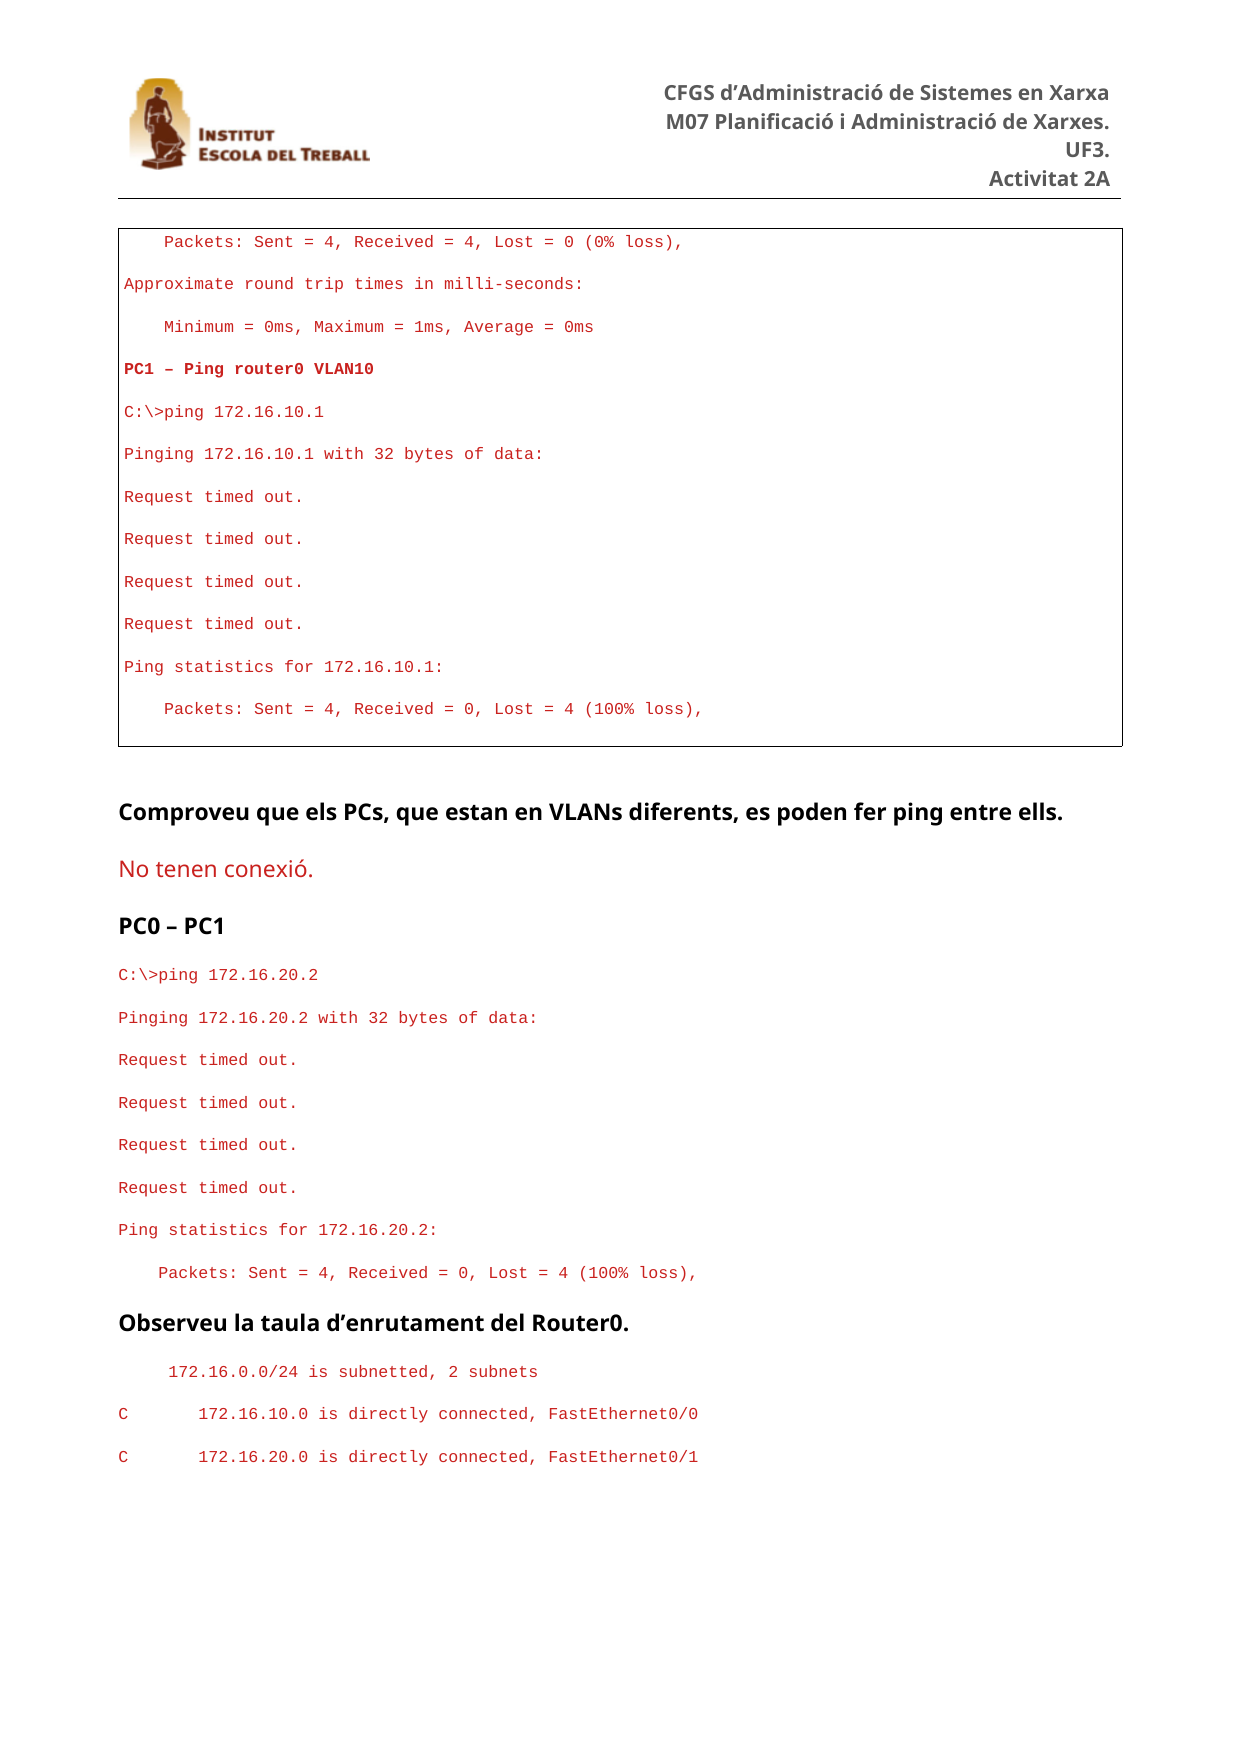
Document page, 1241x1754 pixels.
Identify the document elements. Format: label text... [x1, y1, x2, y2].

text C 172.16.10.0 is directly connected, FastEthernet0/0 [118, 1406, 1122, 1425]
text Request timed out. [118, 1052, 1122, 1071]
text No tenen conexió. [118, 853, 1122, 884]
text Comproveu que els PCs, que estan en VLANs diferents, es poden fer ping entre ells. [118, 796, 1122, 828]
text Observeu la taula d’enrutament del Router0. [118, 1307, 1122, 1338]
text 172.16.0.0/24 is subnetted, 2 subnets [118, 1363, 1122, 1382]
text Ping statistics for 172.16.20.2: [118, 1222, 1122, 1241]
text C:\>ping 172.16.20.2 [118, 967, 1122, 986]
text PC0 – PC1 [118, 910, 1122, 941]
text Packets: Sent = 4, Received = 0, Lost = 4 (100% loss), [118, 1264, 1122, 1283]
text Pinging 172.16.20.2 with 32 bytes of data: [118, 1009, 1122, 1028]
table_cell Packets: Sent = 4, Received = 4, Lost = 0 (0% loss), Approximate round trip times in milli-seconds: Minimum = 0ms, Maximum = 1ms, Average = 0ms PC1 – Ping router0 VLAN10 C:\>ping 172.16.10.1 Pinging 172.16.10.1 with 32 bytes of data: Request timed out. Request timed out. Request timed out. Request timed out. Ping statistics for 172.16.10.1: Packets: Sent = 4, Received = 0, Lost = 4 (100% loss), [119, 229, 1122, 746]
text Request timed out. [118, 1137, 1122, 1156]
text Request timed out. [118, 1094, 1122, 1113]
text C 172.16.20.0 is directly connected, FastEthernet0/1 [118, 1448, 1122, 1467]
picture [129, 78, 370, 170]
text Request timed out. [118, 1179, 1122, 1198]
